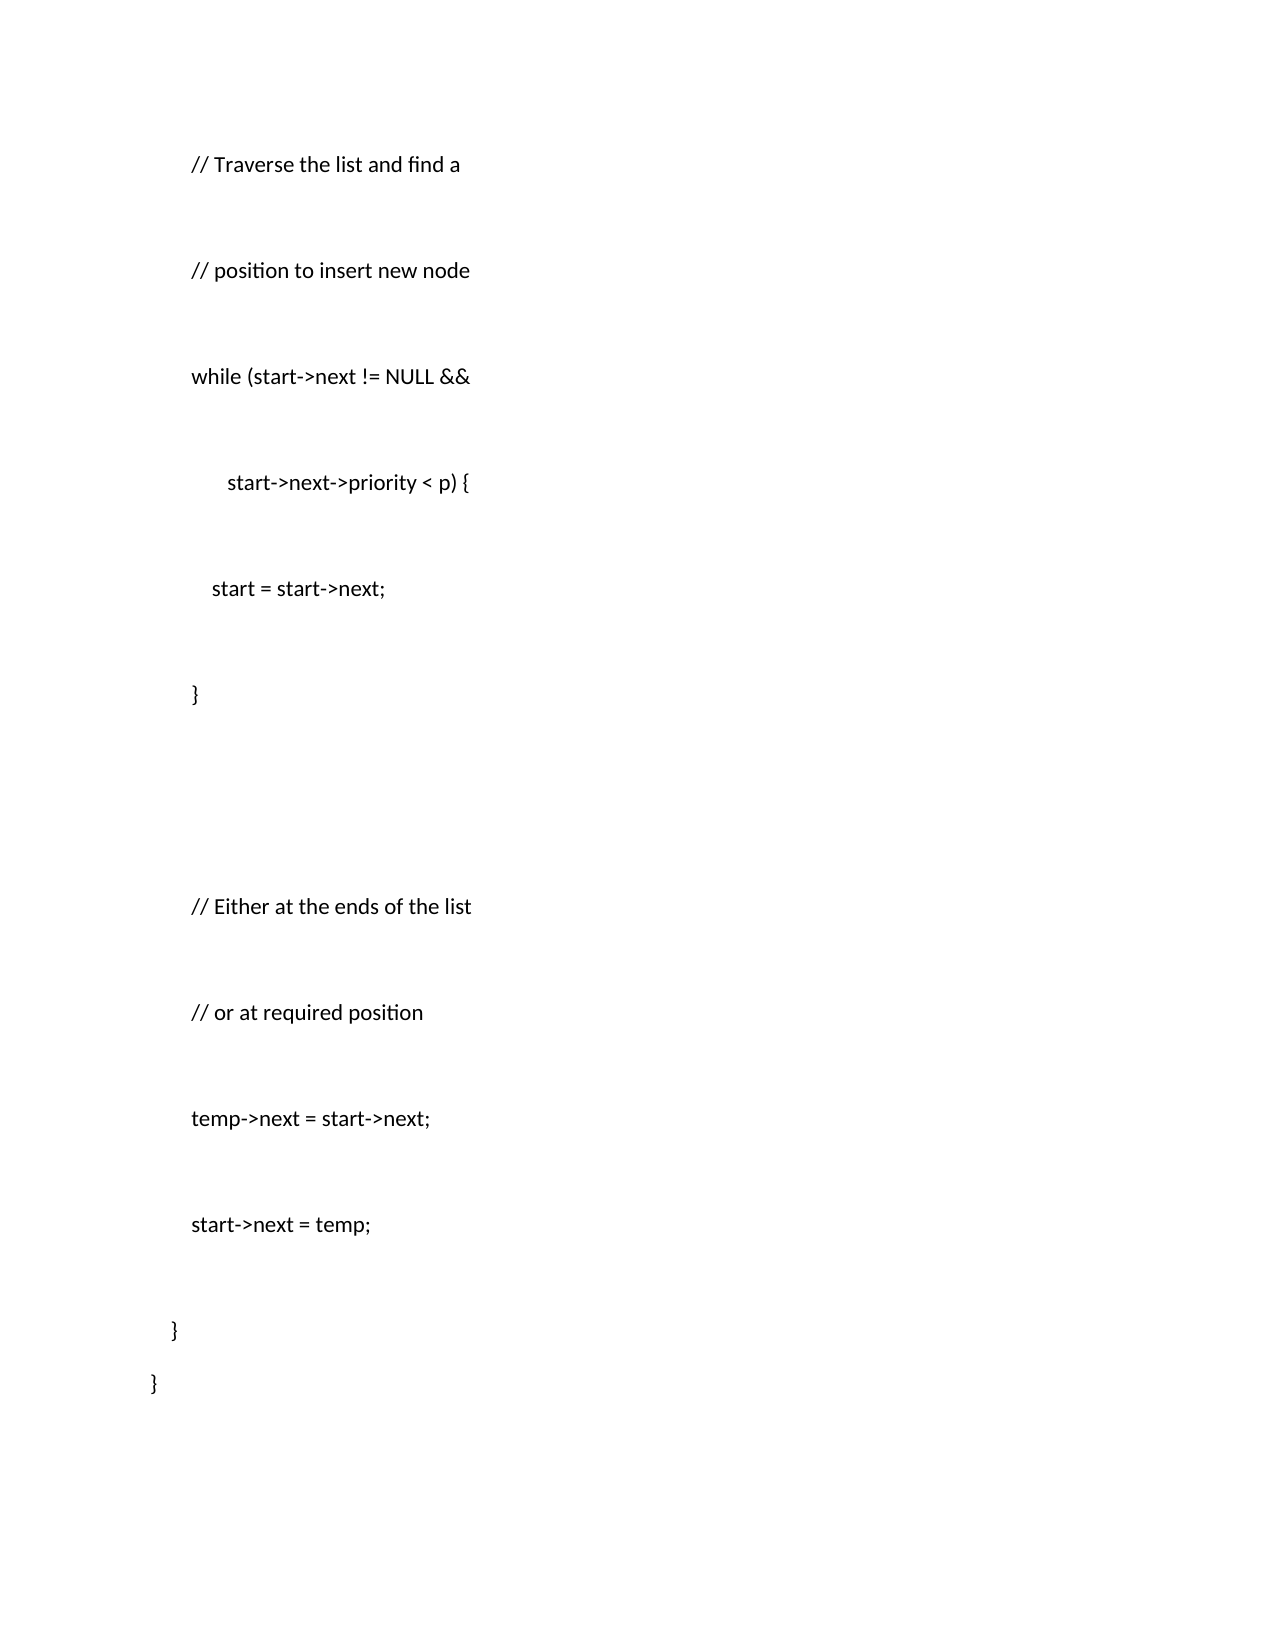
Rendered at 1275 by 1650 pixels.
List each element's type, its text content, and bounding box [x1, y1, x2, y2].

text } [150, 680, 1125, 708]
text start = start->next; [150, 574, 1125, 602]
text } [150, 1316, 1125, 1344]
text } [150, 1369, 1125, 1397]
text // position to insert new node [150, 256, 1125, 284]
text start->next->priority < p) { [150, 468, 1125, 496]
text temp->next = start->next; [150, 1104, 1125, 1132]
text // Traverse the list and find a [150, 150, 1125, 178]
text // or at required position [150, 998, 1125, 1026]
text start->next = temp; [150, 1210, 1125, 1238]
text // Either at the ends of the list [150, 892, 1125, 920]
text while (start->next != NULL && [150, 362, 1125, 390]
